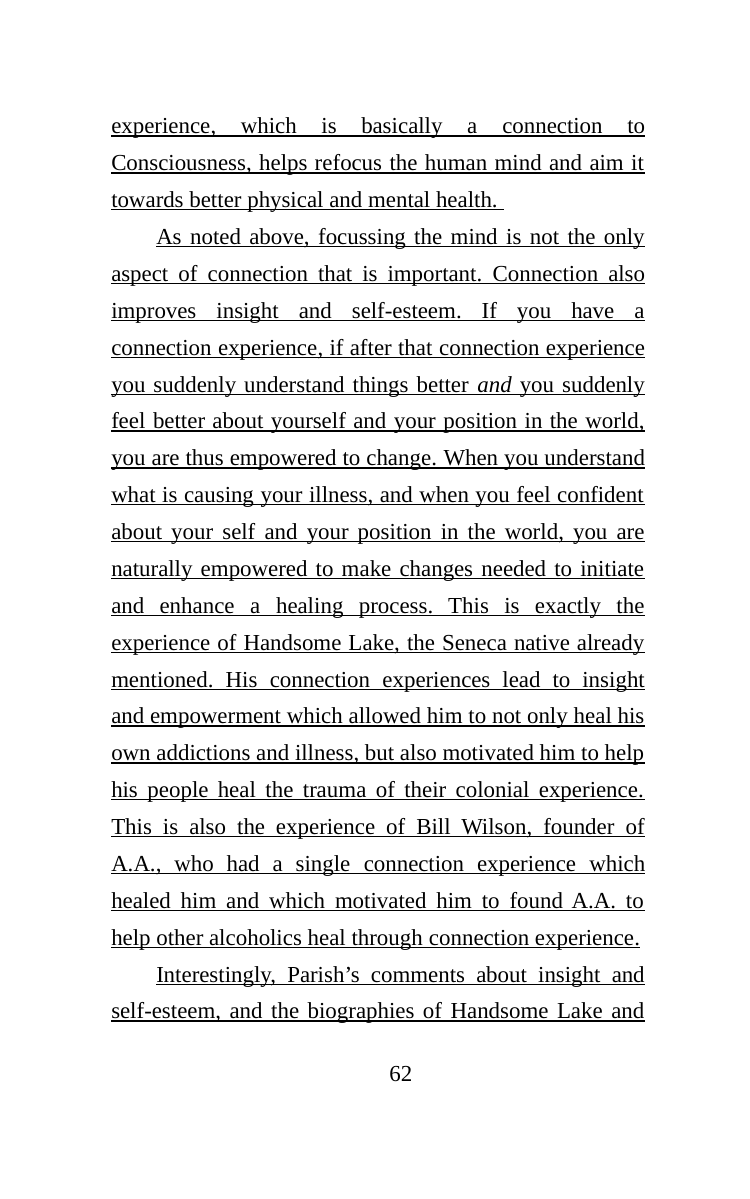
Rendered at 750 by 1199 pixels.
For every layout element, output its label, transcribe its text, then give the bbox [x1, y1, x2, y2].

text his people heal the trauma of their colonial experience. [111, 764, 645, 799]
text improves insight and self-esteem. If you have a [111, 284, 645, 320]
text connection experience, if after that connection experience [111, 321, 645, 357]
text naturally empowered to make changes needed to initiate [111, 542, 645, 578]
text what is causing your illness, and when you feel confident [111, 469, 645, 504]
text As noted above, focussing the mind is not the only aspect of connection that is important. Connection also [111, 223, 645, 283]
text experience of Handsome Lake, the Seneca native already [111, 616, 645, 652]
text A.A., who had a single connection experience which [111, 837, 645, 873]
text about your self and your position in the world, you are [111, 505, 645, 541]
text Interestingly, Parish’s comments about insight and self-esteem, and the biographies of Handsome Lake and [111, 961, 645, 1020]
text and enhance a healing process. This is exactly the [111, 579, 645, 615]
text own addictions and illness, but also motivated him to help [111, 727, 645, 762]
text mentioned. His connection experiences lead to insight [111, 653, 645, 689]
text healed him and which motivated him to found A.A. to [111, 874, 645, 910]
text feel better about yourself and your position in the world, [111, 395, 645, 430]
text you are thus empowered to change. When you understand [111, 432, 645, 467]
text and empowerment which allowed him to not only heal his [111, 690, 645, 725]
text help other alcoholics heal through connection experience. [111, 911, 645, 950]
text This is also the experience of Bill Wilson, founder of [111, 800, 645, 836]
text you suddenly understand things better and you suddenly [111, 358, 645, 394]
